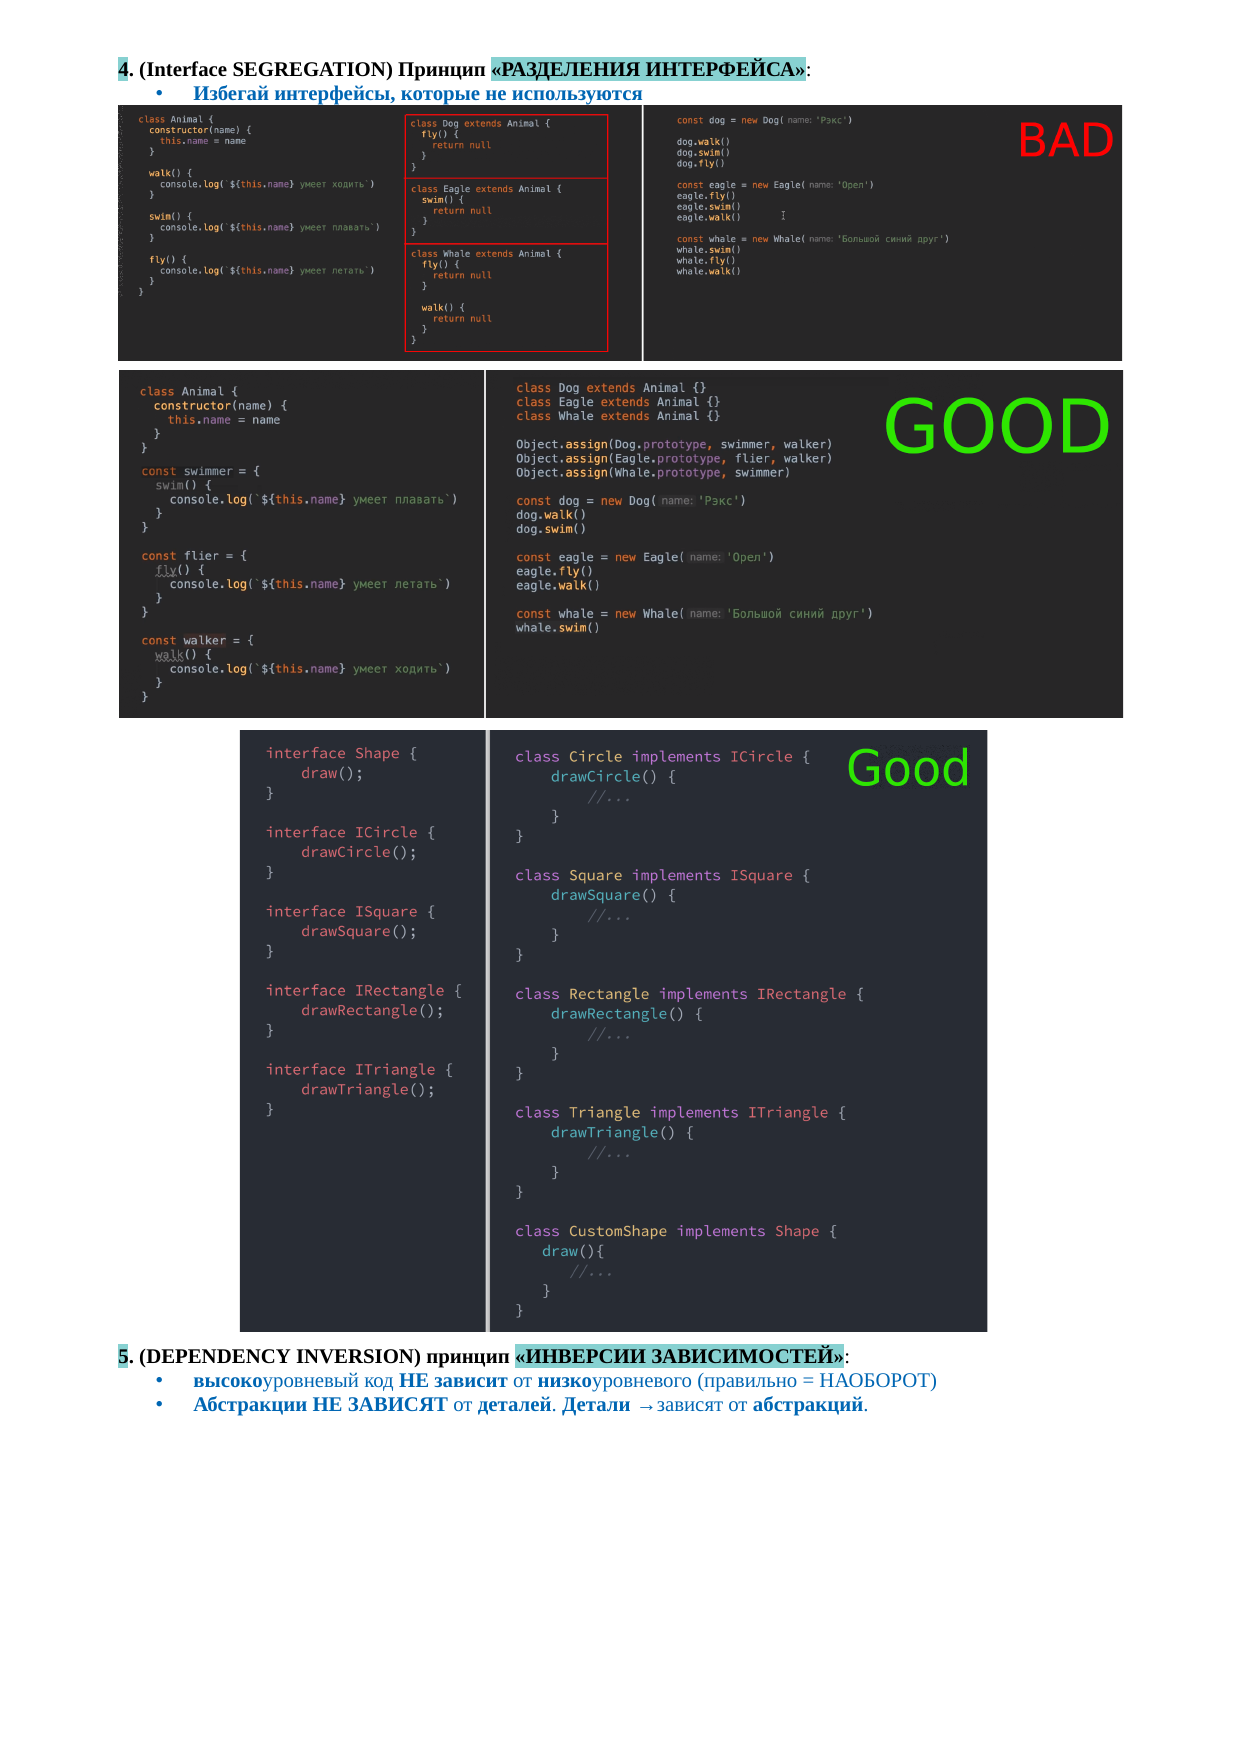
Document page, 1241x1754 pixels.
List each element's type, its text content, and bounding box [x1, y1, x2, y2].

list высокоуровневый код НЕ зависит от низкоуровневого (правильно = НАОБОРОТ) [156, 1368, 1122, 1392]
list 4. (Interface SEGREGATION) Принцип «РАЗДЕЛЕНИЯ ИНТЕРФЕЙСА»: [118, 57, 1122, 81]
list Абстракции НЕ ЗАВИСЯТ от деталей. Детали →зависят от абстракций. [156, 1392, 1122, 1416]
picture [119, 370, 1124, 718]
list 5. (DEPENDENCY INVERSION) принцип «ИНВЕРСИИ ЗАВИСИМОСТЕЙ»: [118, 1344, 1122, 1368]
picture [118, 105, 1123, 361]
list Избегай интерфейсы, которые не используются [156, 81, 1122, 105]
picture [239, 730, 988, 1332]
